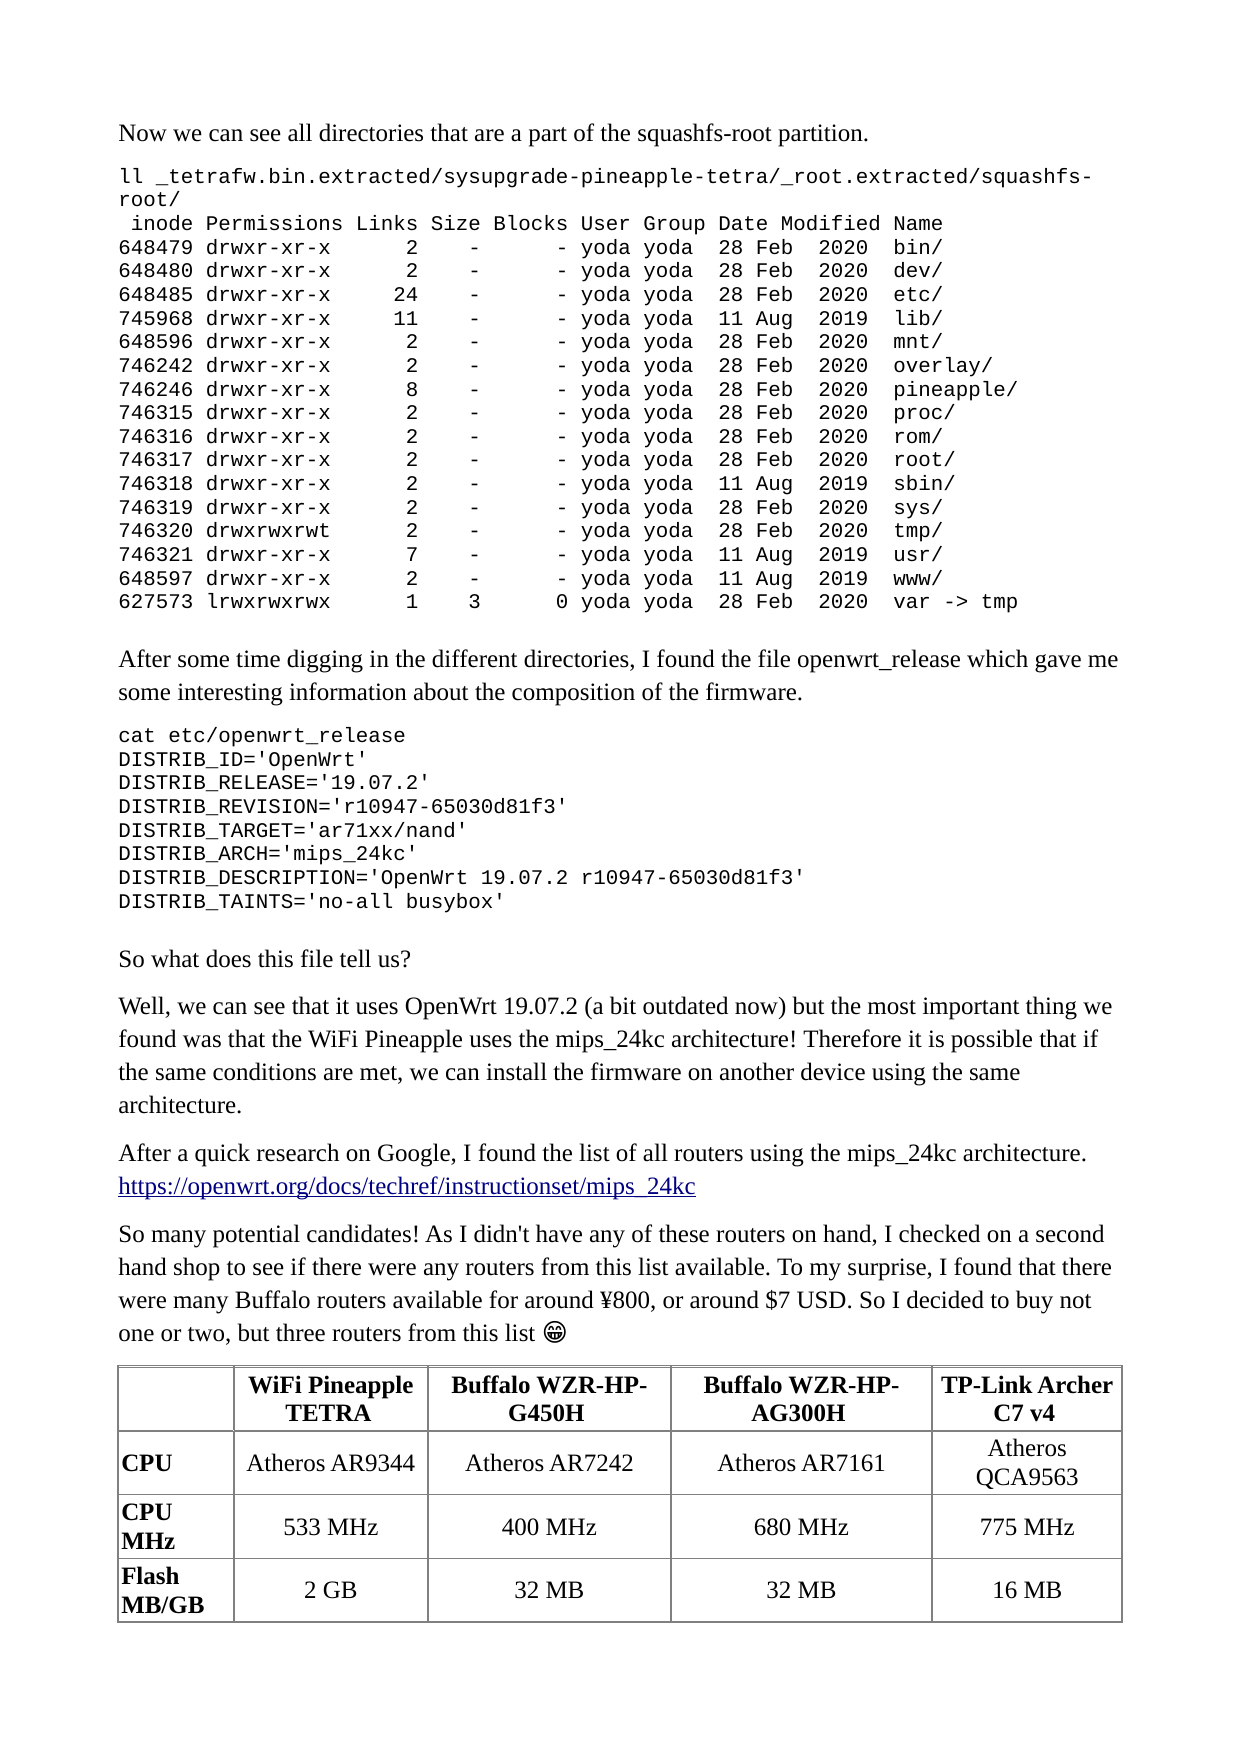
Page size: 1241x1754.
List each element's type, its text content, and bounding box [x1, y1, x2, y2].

text 746320 drwxrwxrwt 2 - - yoda yoda 28 Feb 2020 tmp/ [118, 520, 1122, 544]
table_header WiFi Pineapple TETRA [235, 1368, 427, 1430]
text DISTRIB_TARGET='ar71xx/nand' [118, 820, 1122, 843]
table_cell CPU [119, 1432, 233, 1494]
text After some time digging in the different directories, I found the file openwrt_release which gave me some interesting information about the composition of the firmware. [118, 644, 1122, 706]
text DISTRIB_ARCH='mips_24kc' [118, 843, 1122, 867]
text After a quick research on Google, I found the list of all routers using the mips_24kc architecture. https://openwrt.org/docs/techref/instructionset/mips_24kc [118, 1138, 1122, 1200]
table_cell Atheros AR9344 [235, 1432, 427, 1494]
table_cell 680 MHz [672, 1495, 931, 1558]
text 746318 drwxr-xr-x 2 - - yoda yoda 11 Aug 2019 sbin/ [118, 473, 1122, 497]
table_cell 533 MHz [235, 1495, 427, 1558]
text 745968 drwxr-xr-x 11 - - yoda yoda 11 Aug 2019 lib/ [118, 308, 1122, 331]
text So many potential candidates! As I didn't have any of these routers on hand, I checked on a second hand shop to see if there were any routers from this list available. To my surprise, I found that there were many Buffalo routers available for around ¥800, or around $7 USD. So I decided to buy not one or two, but three routers from this list 😁 [118, 1219, 1122, 1346]
text 648596 drwxr-xr-x 2 - - yoda yoda 28 Feb 2020 mnt/ [118, 331, 1122, 355]
table_cell 16 MB [933, 1559, 1121, 1621]
text 648479 drwxr-xr-x 2 - - yoda yoda 28 Feb 2020 bin/ [118, 237, 1122, 260]
text 746246 drwxr-xr-x 8 - - yoda yoda 28 Feb 2020 pineapple/ [118, 378, 1122, 402]
text DISTRIB_REVISION='r10947-65030d81f3' [118, 796, 1122, 820]
text inode Permissions Links Size Blocks User Group Date Modified Name [118, 213, 1122, 237]
text Now we can see all directories that are a part of the squashfs-root partition. [118, 118, 1122, 147]
table_cell CPU MHz [119, 1495, 233, 1558]
text Well, we can see that it uses OpenWrt 19.07.2 (a bit outdated now) but the most important thing we found was that the WiFi Pineapple uses the mips_24kc architecture! Therefore it is possible that if the same conditions are met, we can install the firmware on another device using the same architecture. [118, 991, 1122, 1119]
text 648485 drwxr-xr-x 24 - - yoda yoda 28 Feb 2020 etc/ [118, 284, 1122, 308]
text 746242 drwxr-xr-x 2 - - yoda yoda 28 Feb 2020 overlay/ [118, 355, 1122, 378]
table_cell 2 GB [235, 1559, 427, 1621]
table_header TP-Link Archer C7 v4 [933, 1368, 1121, 1430]
table_header [119, 1368, 233, 1430]
text 746319 drwxr-xr-x 2 - - yoda yoda 28 Feb 2020 sys/ [118, 497, 1122, 520]
text cat etc/openwrt_release [118, 725, 1122, 749]
text 648480 drwxr-xr-x 2 - - yoda yoda 28 Feb 2020 dev/ [118, 260, 1122, 284]
text ll _tetrafw.bin.extracted/sysupgrade-pineapple-tetra/_root.extracted/squashfs-root/ [118, 166, 1122, 213]
table_cell Atheros AR7242 [429, 1432, 670, 1494]
table_cell 32 MB [672, 1559, 931, 1621]
text So what does this file tell us? [118, 944, 1122, 972]
text 746317 drwxr-xr-x 2 - - yoda yoda 28 Feb 2020 root/ [118, 449, 1122, 473]
text DISTRIB_TAINTS='no-all busybox' [118, 891, 1122, 914]
text 648597 drwxr-xr-x 2 - - yoda yoda 11 Aug 2019 www/ [118, 568, 1122, 591]
table_cell Atheros AR7161 [672, 1432, 931, 1494]
text DISTRIB_RELEASE='19.07.2' [118, 772, 1122, 796]
table_header Buffalo WZR-HP-G450H [429, 1368, 670, 1430]
table_cell Flash MB/GB [119, 1559, 233, 1621]
table_cell Atheros QCA9563 [933, 1432, 1121, 1494]
text DISTRIB_DESCRIPTION='OpenWrt 19.07.2 r10947-65030d81f3' [118, 867, 1122, 891]
text 627573 lrwxrwxrwx 1 3 0 yoda yoda 28 Feb 2020 var -> tmp [118, 591, 1122, 615]
text 746321 drwxr-xr-x 7 - - yoda yoda 11 Aug 2019 usr/ [118, 544, 1122, 568]
table_cell 32 MB [429, 1559, 670, 1621]
table_header Buffalo WZR-HP-AG300H [672, 1368, 931, 1430]
text 746315 drwxr-xr-x 2 - - yoda yoda 28 Feb 2020 proc/ [118, 402, 1122, 426]
text 746316 drwxr-xr-x 2 - - yoda yoda 28 Feb 2020 rom/ [118, 426, 1122, 449]
text DISTRIB_ID='OpenWrt' [118, 749, 1122, 772]
table_cell 775 MHz [933, 1495, 1121, 1558]
table_cell 400 MHz [429, 1495, 670, 1558]
